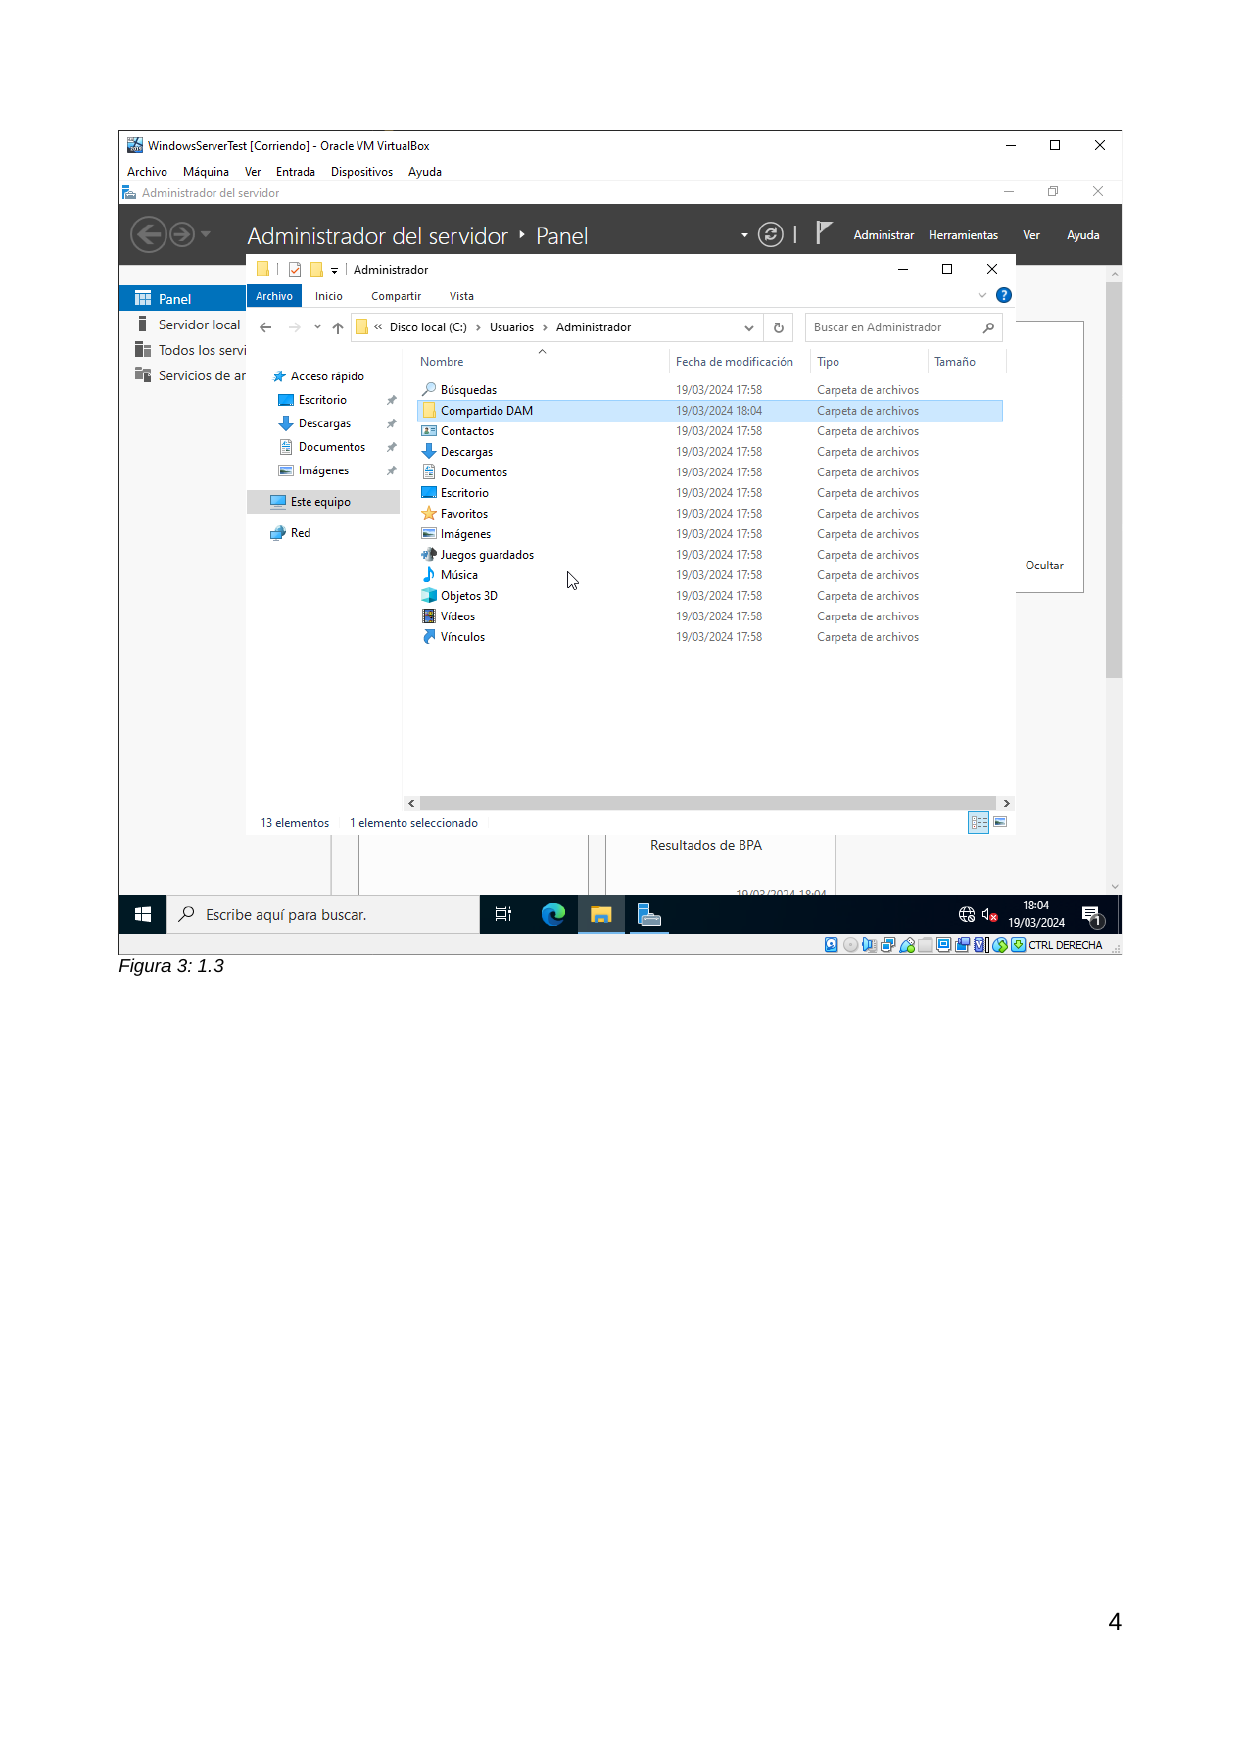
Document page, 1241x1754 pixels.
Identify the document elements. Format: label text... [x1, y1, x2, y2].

picture [118, 130, 1123, 955]
text Figura 3: 1.3 [118, 955, 1122, 976]
